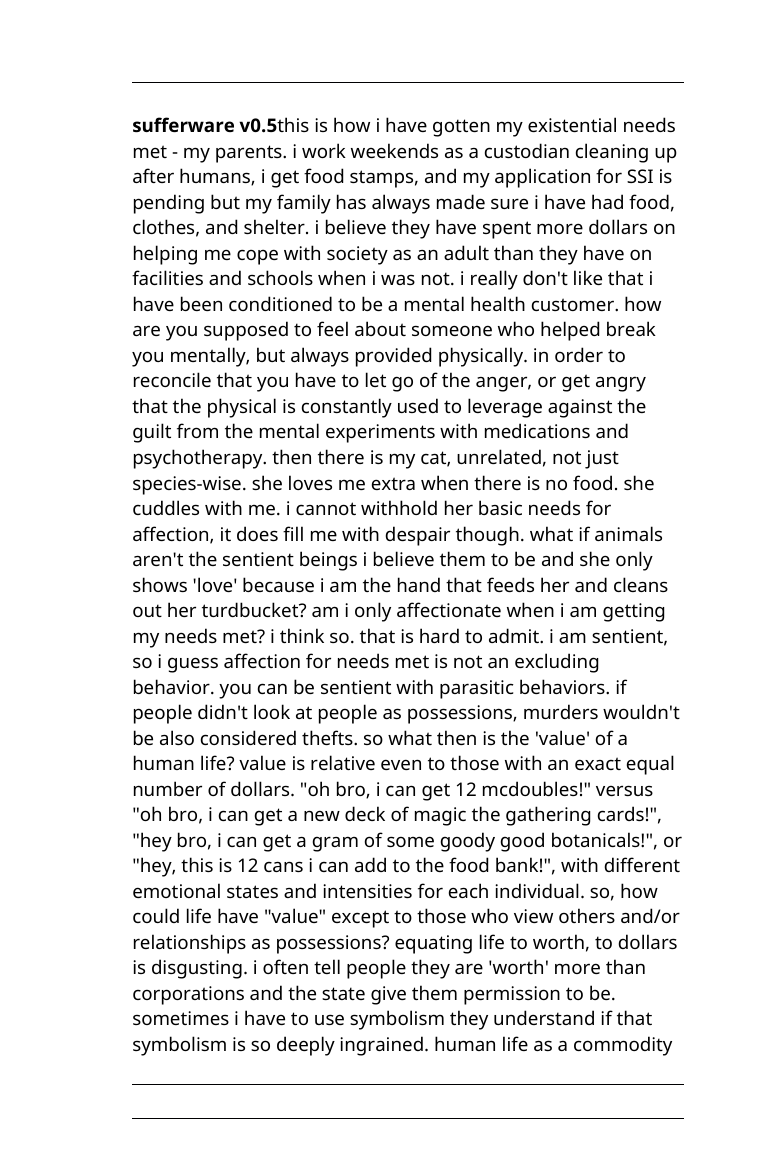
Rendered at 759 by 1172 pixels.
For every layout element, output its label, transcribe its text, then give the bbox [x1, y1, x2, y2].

text sufferware v0.5this is how i have gotten my existential needs met - my parents. i work weekends as a custodian cleaning up after humans, i get food stamps, and my application for SSI is pending but my family has always made sure i have had food, clothes, and shelter. i believe they have spent more dollars on helping me cope with society as an adult than they have on facilities and schools when i was not. i really don't like that i have been conditioned to be a mental health customer. how are you supposed to feel about someone who helped break you mentally, but always provided physically. in order to reconcile that you have to let go of the anger, or get angry that the physical is constantly used to leverage against the guilt from the mental experiments with medications and psychotherapy. then there is my cat, unrelated, not just species-wise. she loves me extra when there is no food. she cuddles with me. i cannot withhold her basic needs for affection, it does fill me with despair though. what if animals aren't the sentient beings i believe them to be and she only shows 'love' because i am the hand that feeds her and cleans out her turdbucket? am i only affectionate when i am getting my needs met? i think so. that is hard to admit. i am sentient, so i guess affection for needs met is not an excluding behavior. you can be sentient with parasitic behaviors. if people didn't look at people as possessions, murders wouldn't be also considered thefts. so what then is the 'value' of a human life? value is relative even to those with an exact equal number of dollars. "oh bro, i can get 12 mcdoubles!" versus "oh bro, i can get a new deck of magic the gathering cards!", "hey bro, i can get a gram of some goody good botanicals!", or "hey, this is 12 cans i can add to the food bank!", with different emotional states and intensities for each individual. so, how could life have "value" except to those who view others and/or relationships as possessions? equating life to worth, to dollars is disgusting. i often tell people they are 'worth' more than corporations and the state give them permission to be. sometimes i have to use symbolism they understand if that symbolism is so deeply ingrained. human life as a commodity [132, 112, 684, 1057]
